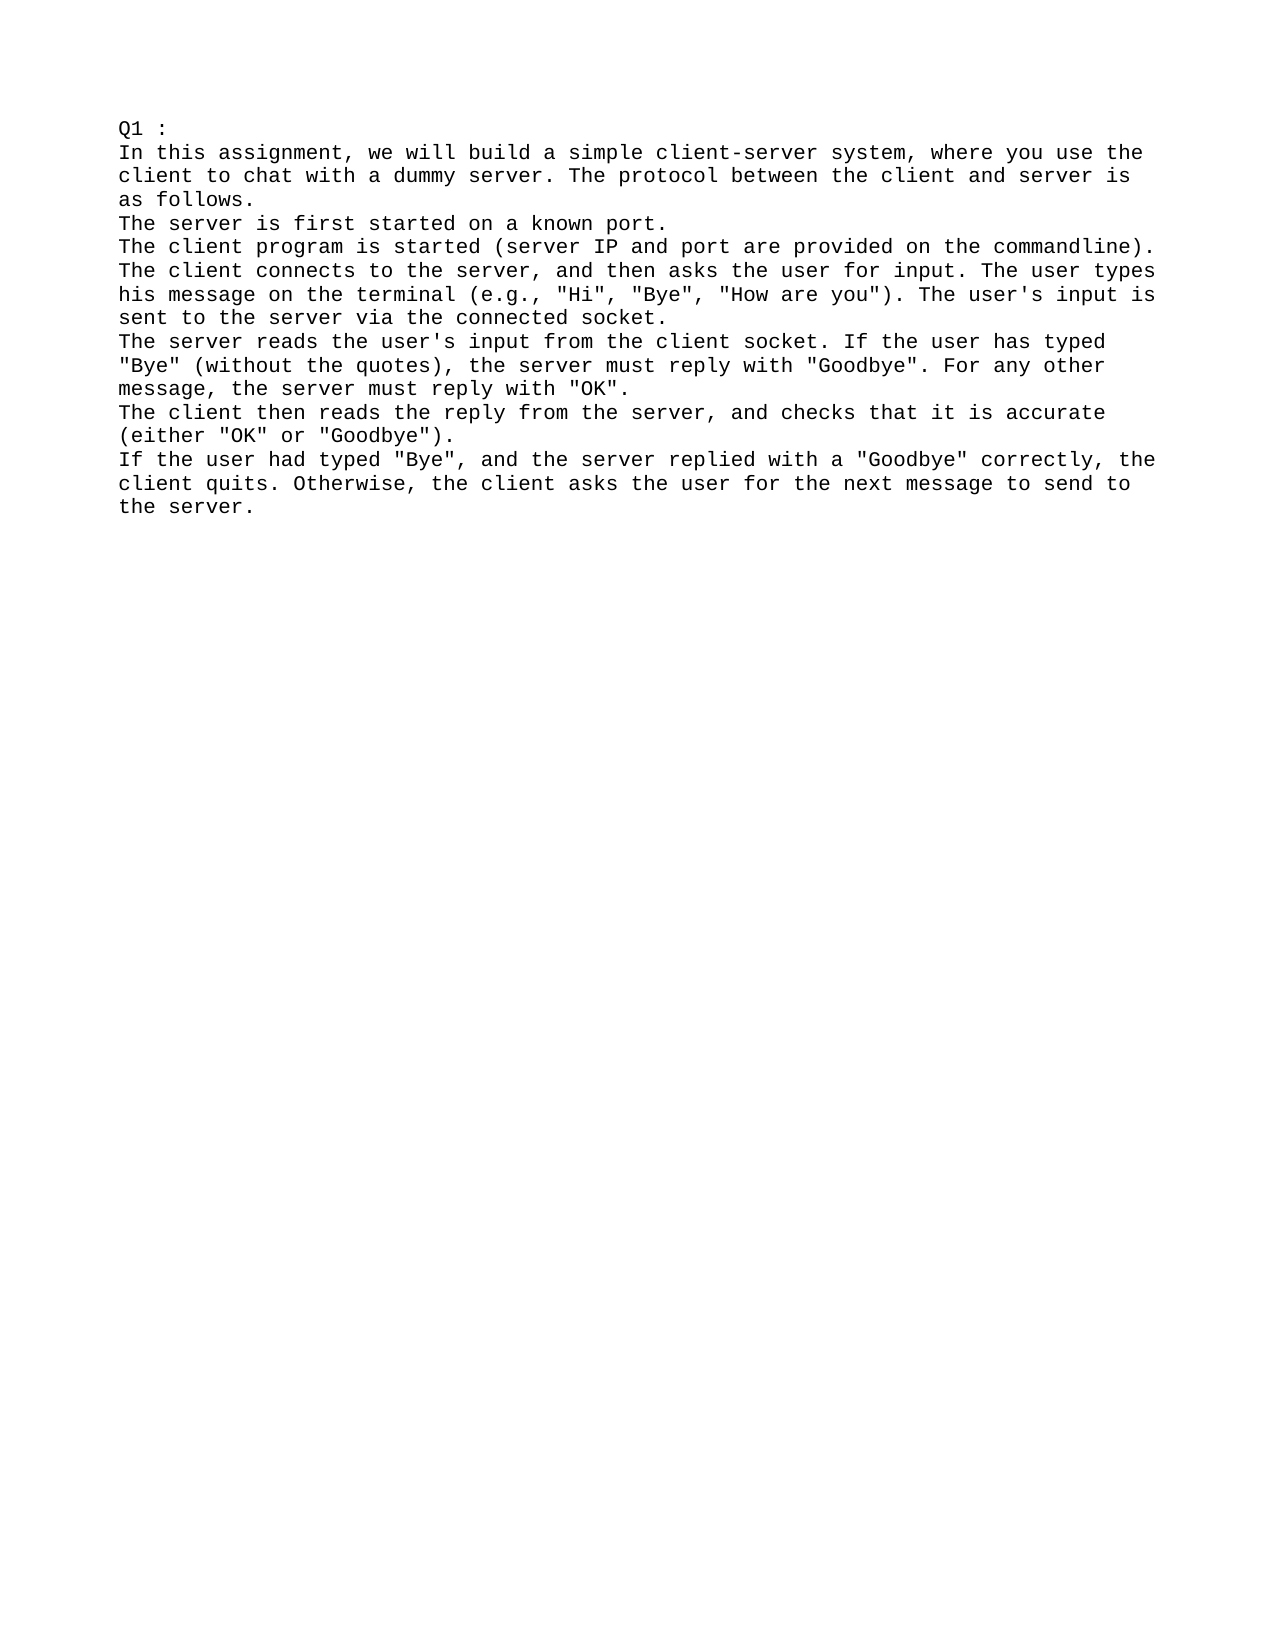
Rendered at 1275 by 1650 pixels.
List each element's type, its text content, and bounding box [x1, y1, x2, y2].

text The client program is started (server IP and port are provided on the commandline). [118, 236, 1157, 260]
text If the user had typed "Bye", and the server replied with a "Goodbye" correctly, the client quits. Otherwise, the client asks the user for the next message to send to the server. [118, 449, 1157, 520]
text The client then reads the reply from the server, and checks that it is accurate (either "OK" or "Goodbye"). [118, 402, 1157, 449]
text The client connects to the server, and then asks the user for input. The user types his message on the terminal (e.g., "Hi", "Bye", "How are you"). The user's input is sent to the server via the connected socket. [118, 260, 1157, 331]
text The server reads the user's input from the client socket. If the user has typed "Bye" (without the quotes), the server must reply with "Goodbye". For any other message, the server must reply with "OK". [118, 331, 1157, 402]
text In this assignment, we will build a simple client-server system, where you use the client to chat with a dummy server. The protocol between the client and server is as follows. [118, 142, 1157, 213]
text Q1 : [118, 118, 1157, 142]
text The server is first started on a known port. [118, 213, 1157, 236]
